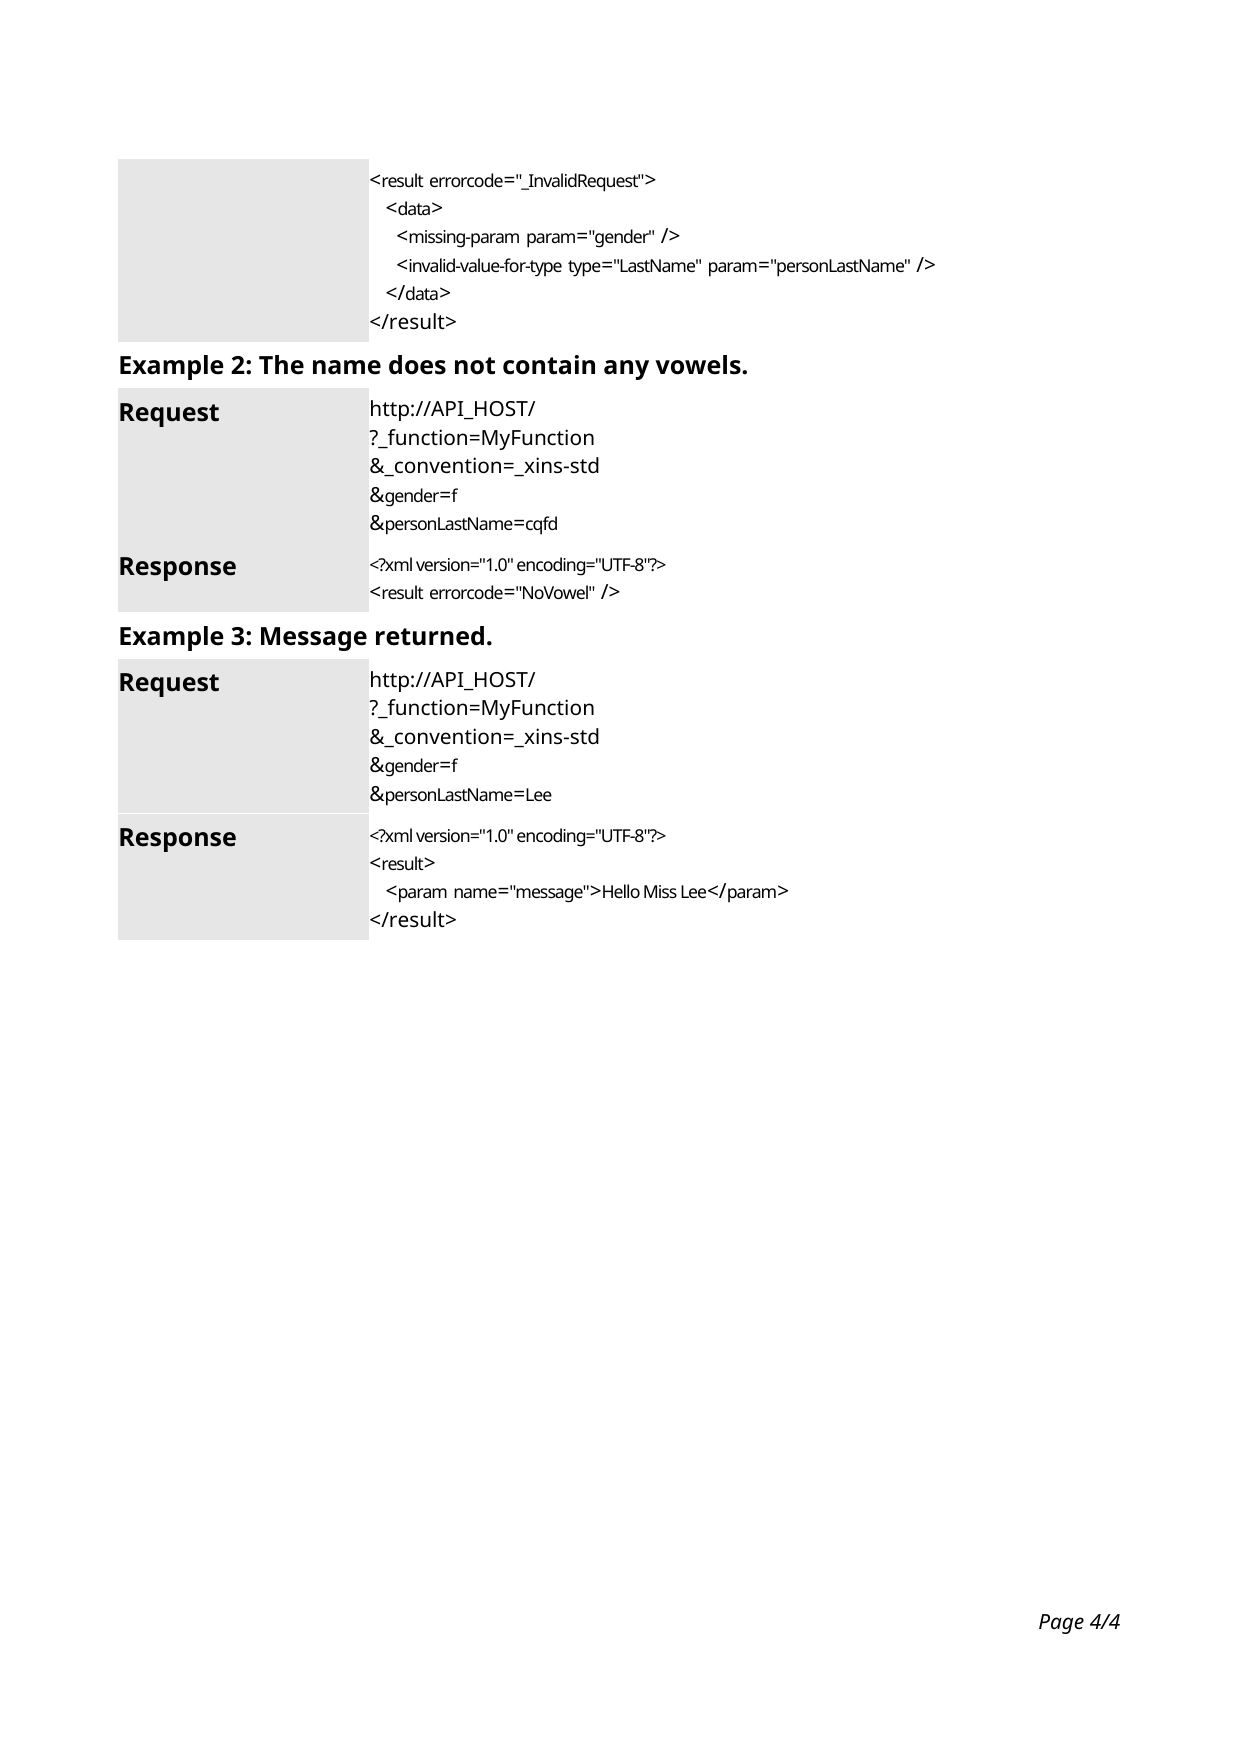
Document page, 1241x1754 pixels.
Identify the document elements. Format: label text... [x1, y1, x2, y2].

table_cell <result errorcode="_InvalidRequest"> <data> <missing-param param="gender" /> <invalid-value-for-type type="LastName" param="personLastName" /> </data> </result> [369, 159, 1122, 342]
text Example 3: Message returned. [118, 618, 1122, 652]
table_header http://API_HOST/ ?_function=MyFunction &_convention=_xins-std &gender=f &personLastName=Lee [369, 659, 1122, 813]
table_cell [118, 159, 369, 342]
table_header Request [118, 659, 369, 813]
table_cell Response [118, 543, 369, 612]
table_header Request [118, 388, 369, 543]
table_cell <?xml version="1.0" encoding="UTF-8"?> <result> <param name="message">Hello Miss Lee</param> </result> [369, 814, 1122, 940]
text Example 2: The name does not contain any vowels. [118, 348, 1122, 382]
table_cell Response [118, 814, 369, 940]
table_cell <?xml version="1.0" encoding="UTF-8"?> <result errorcode="NoVowel" /> [369, 543, 1122, 612]
table_header http://API_HOST/ ?_function=MyFunction &_convention=_xins-std &gender=f &personLastName=cqfd [369, 388, 1122, 543]
